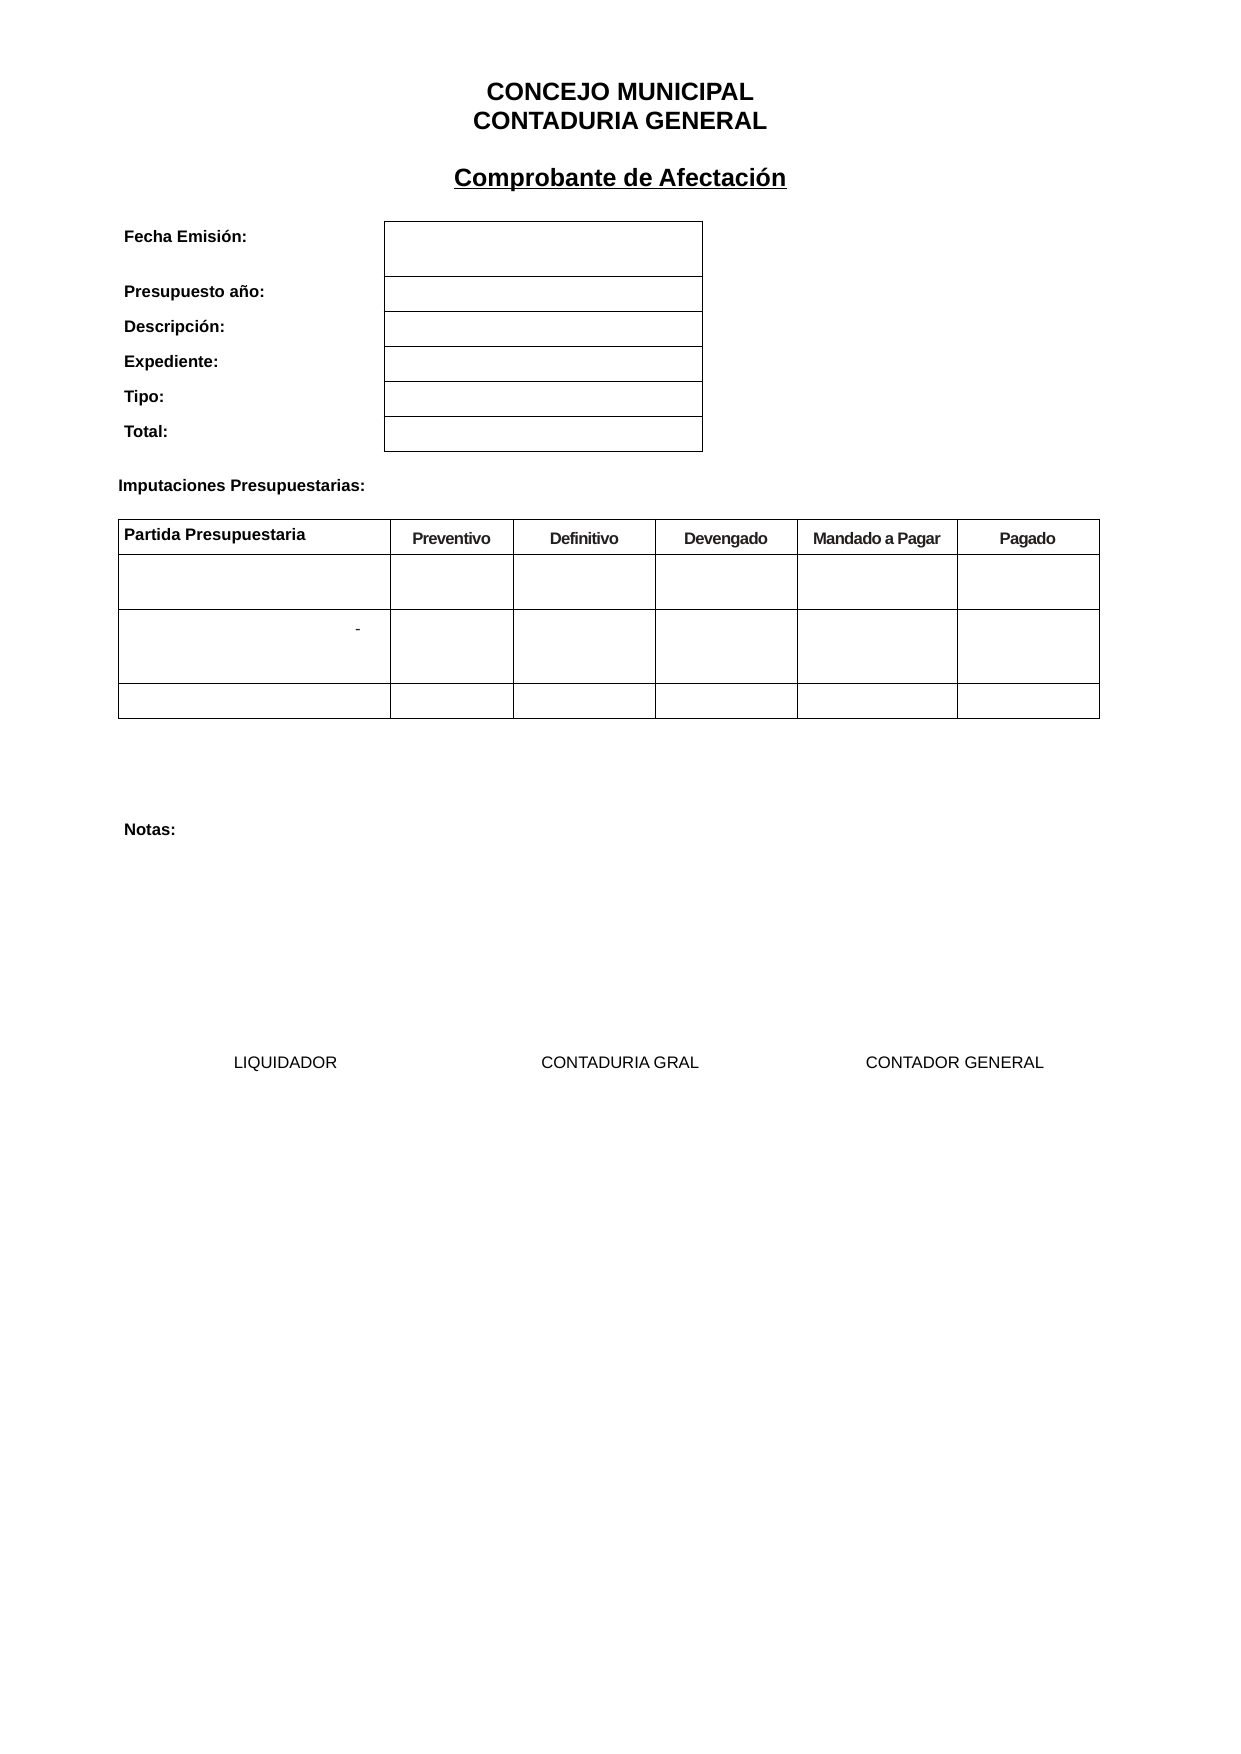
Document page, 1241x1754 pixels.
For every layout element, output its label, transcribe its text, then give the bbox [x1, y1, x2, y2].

table_header Mandado a Pagar [798, 520, 957, 554]
table_cell CONTADURIA GRAL [453, 1047, 787, 1078]
text Comprobante de Afectación [118, 163, 1122, 192]
text CONTADURIA GENERAL [118, 106, 1122, 134]
table_cell <for each="line in o.preventive_line_ids"> [119, 555, 390, 609]
table_cell [656, 684, 797, 718]
table_cell [453, 1133, 787, 1163]
table_header Definitivo [514, 520, 655, 554]
table_cell [798, 684, 957, 718]
table_cell </for> [119, 684, 390, 718]
table_header [788, 921, 1122, 1047]
table_cell <o.expedient_id.number> [385, 347, 702, 381]
table_header [453, 1102, 787, 1132]
table_header <o.note> [384, 814, 702, 849]
table_cell [391, 555, 513, 609]
table_cell <formatLang(o.total)> [385, 417, 702, 451]
table_header Pagado [958, 520, 1099, 554]
table_cell <o.type_id.name> [385, 382, 702, 416]
table_cell Expediente: [118, 346, 384, 381]
table_cell <formatLang(line.invoiced_amount)> [656, 610, 797, 683]
table_cell <formatLang(line.preventive_amount)> [391, 610, 513, 683]
table_header Partida Presupuestaria [119, 520, 390, 554]
table_header Fecha Emisión: [118, 221, 384, 276]
table_header Preventivo [391, 520, 513, 554]
table_header [788, 1102, 1122, 1132]
table_header [118, 1102, 453, 1132]
table_cell [391, 684, 513, 718]
table_cell <o.name> [385, 312, 702, 346]
table_cell [958, 555, 1099, 609]
table_header <o.issue_date and formatLang(o.issue_date,date='true')> [385, 222, 702, 276]
table_cell Tipo: [118, 381, 384, 416]
table_cell Presupuesto año: [118, 276, 384, 311]
table_cell <o.budget_id.name> [385, 277, 702, 311]
table_cell [514, 684, 655, 718]
table_cell [958, 684, 1099, 718]
table_header [453, 921, 787, 1047]
table_cell [788, 1133, 1122, 1163]
table_cell [656, 555, 797, 609]
text Imputaciones Presupuestarias: [118, 475, 1122, 494]
table_cell Descripción: [118, 311, 384, 346]
table_cell [514, 555, 655, 609]
table_cell <formatLang(line.paid_amount)> [958, 610, 1099, 683]
table_cell [798, 555, 957, 609]
table_cell Total: [118, 416, 384, 451]
table_header Devengado [656, 520, 797, 554]
table_cell <formatLang(line.to_pay_amount)> [798, 610, 957, 683]
table_header [118, 921, 453, 1047]
table_cell [118, 1133, 453, 1163]
table_cell <formatLang(line.definitive_amount)> [514, 610, 655, 683]
table_cell LIQUIDADOR [118, 1047, 453, 1078]
table_cell <line.budget_position_id.code> - <line.budget_position_id.name> [119, 610, 390, 683]
table_cell CONTADOR GENERAL [788, 1047, 1122, 1078]
text CONCEJO MUNICIPAL [118, 77, 1122, 106]
table_header Notas: [118, 814, 384, 849]
